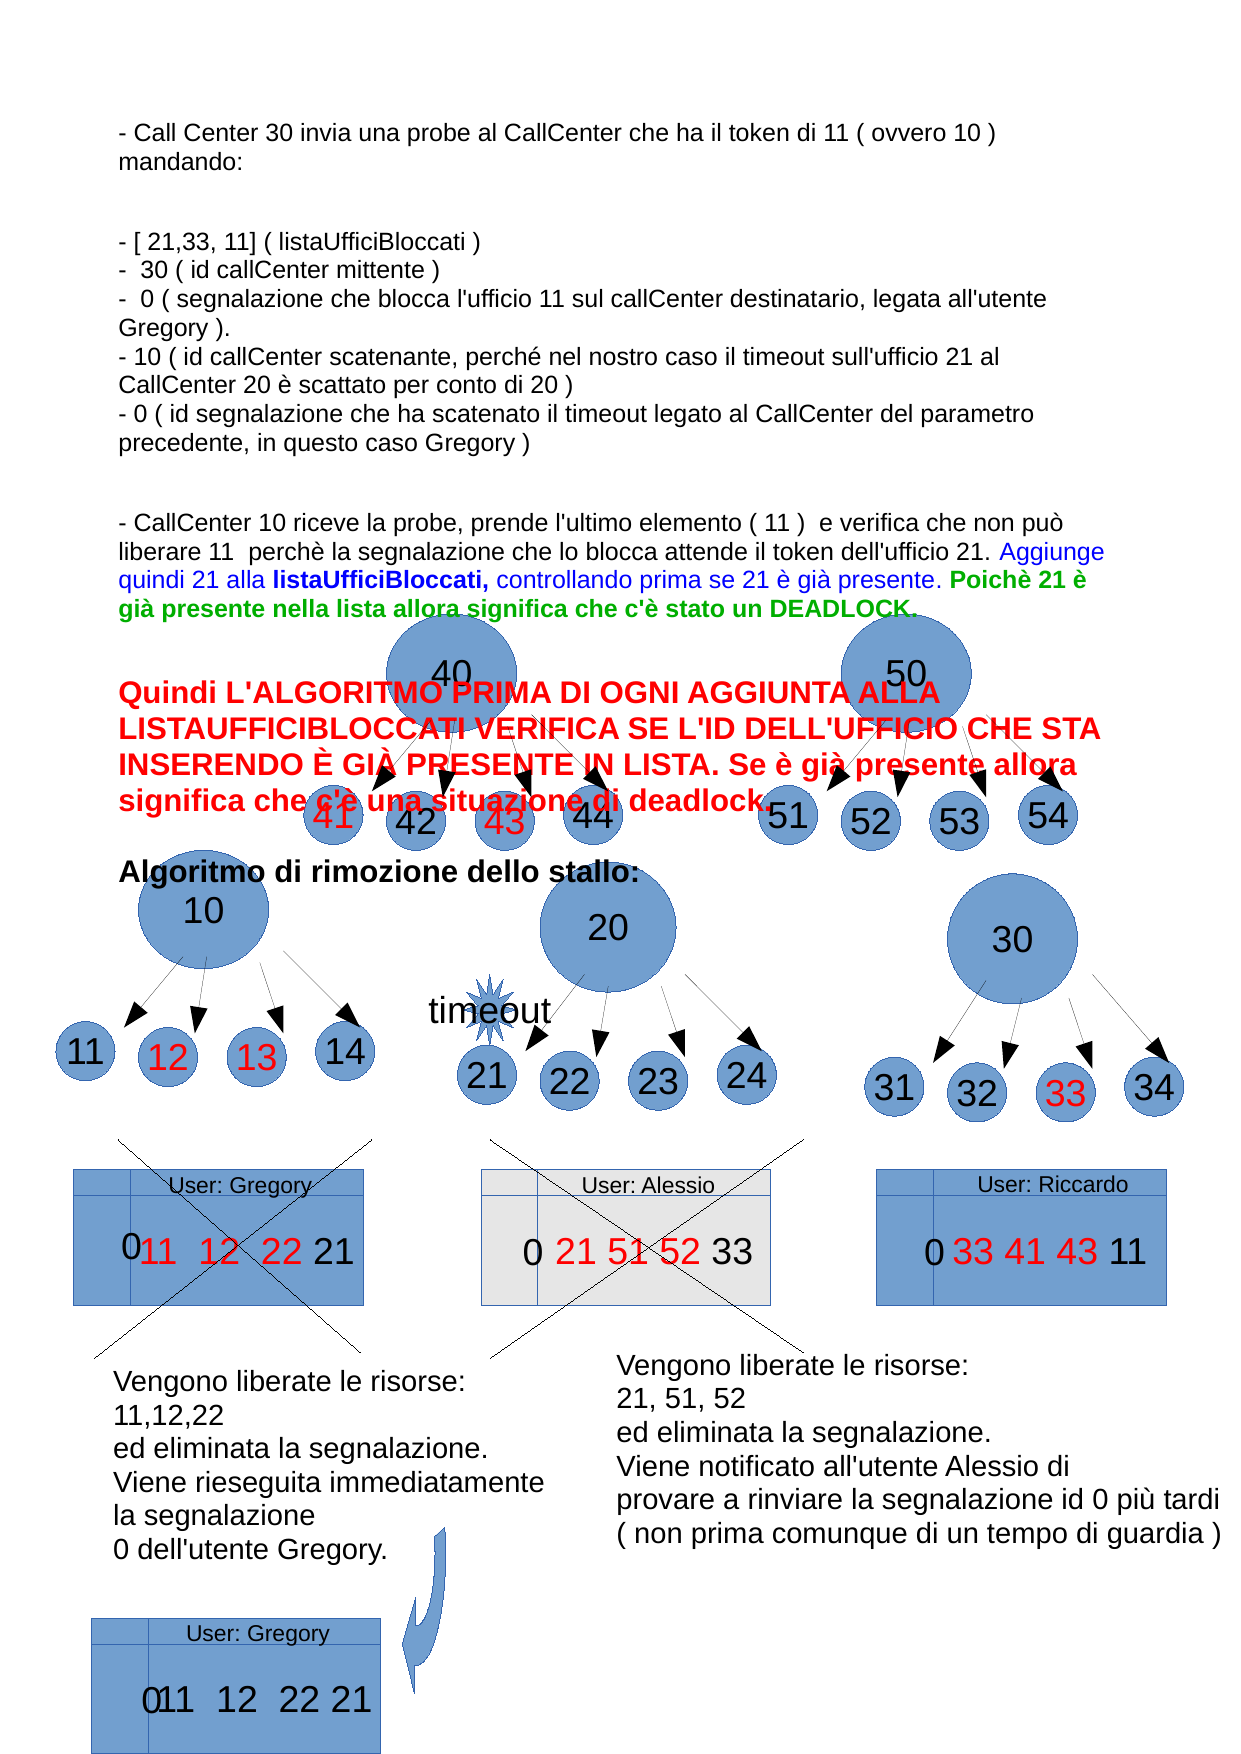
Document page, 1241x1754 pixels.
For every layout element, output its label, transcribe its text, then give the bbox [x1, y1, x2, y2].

text - CallCenter 10 riceve la probe, prende l'ultimo elemento ( 11 ) e verifica che non può liberare 11 perchè la segnalazione che lo blocca attende il token dell'ufficio 21. Aggiunge quindi 21 alla listaUfficiBloccati, controllando prima se 21 è già presente. Poichè 21 è già presente nella lista allora significa che c'è stato un DEADLOCK. [118, 508, 1122, 623]
text - 0 ( segnalazione che blocca l'ufficio 11 sul callCenter destinatario, legata all'utente Gregory ). [118, 284, 1122, 342]
text - 30 ( id callCenter mittente ) [118, 255, 1122, 284]
text Algoritmo di rimozione dello stallo: [118, 853, 181, 889]
text - 0 ( id segnalazione che ha scatenato il timeout legato al CallCenter del parametro precedente, in questo caso Gregory ) [118, 399, 1122, 457]
text - Call Center 30 invia una probe al CallCenter che ha il token di 11 ( ovvero 10 ) mandando: [118, 118, 1122, 176]
text - 10 ( id callCenter scatenante, perché nel nostro caso il timeout sull'ufficio 21 al CallCenter 20 è scattato per conto di 20 ) [118, 342, 1122, 399]
text - [ 21,33, 11] ( listaUfficiBloccati ) [118, 227, 1122, 255]
text Quindi L'ALGORITMO PRIMA DI OGNI AGGIUNTA ALLA LISTAUFFICIBLOCCATI VERIFICA SE L'ID DELL'UFFICIO CHE STA INSERENDO È GIÀ PRESENTE IN LISTA. Se è già presente allora significa che c'è una situazione di deadlock. [118, 674, 452, 817]
text Quindi L'ALGORITMO PRIMA DI OGNI AGGIUNTA ALLA LISTAUFFICIBLOCCATI VERIFICA SE L'ID DELL'UFFICIO CHE STA INSERENDO È GIÀ PRESENTE IN LISTA. Se è già presente allora significa che c'è una situazione di deadlock. [436, 674, 1122, 817]
text Algoritmo di rimozione dello stallo: [227, 853, 1122, 889]
